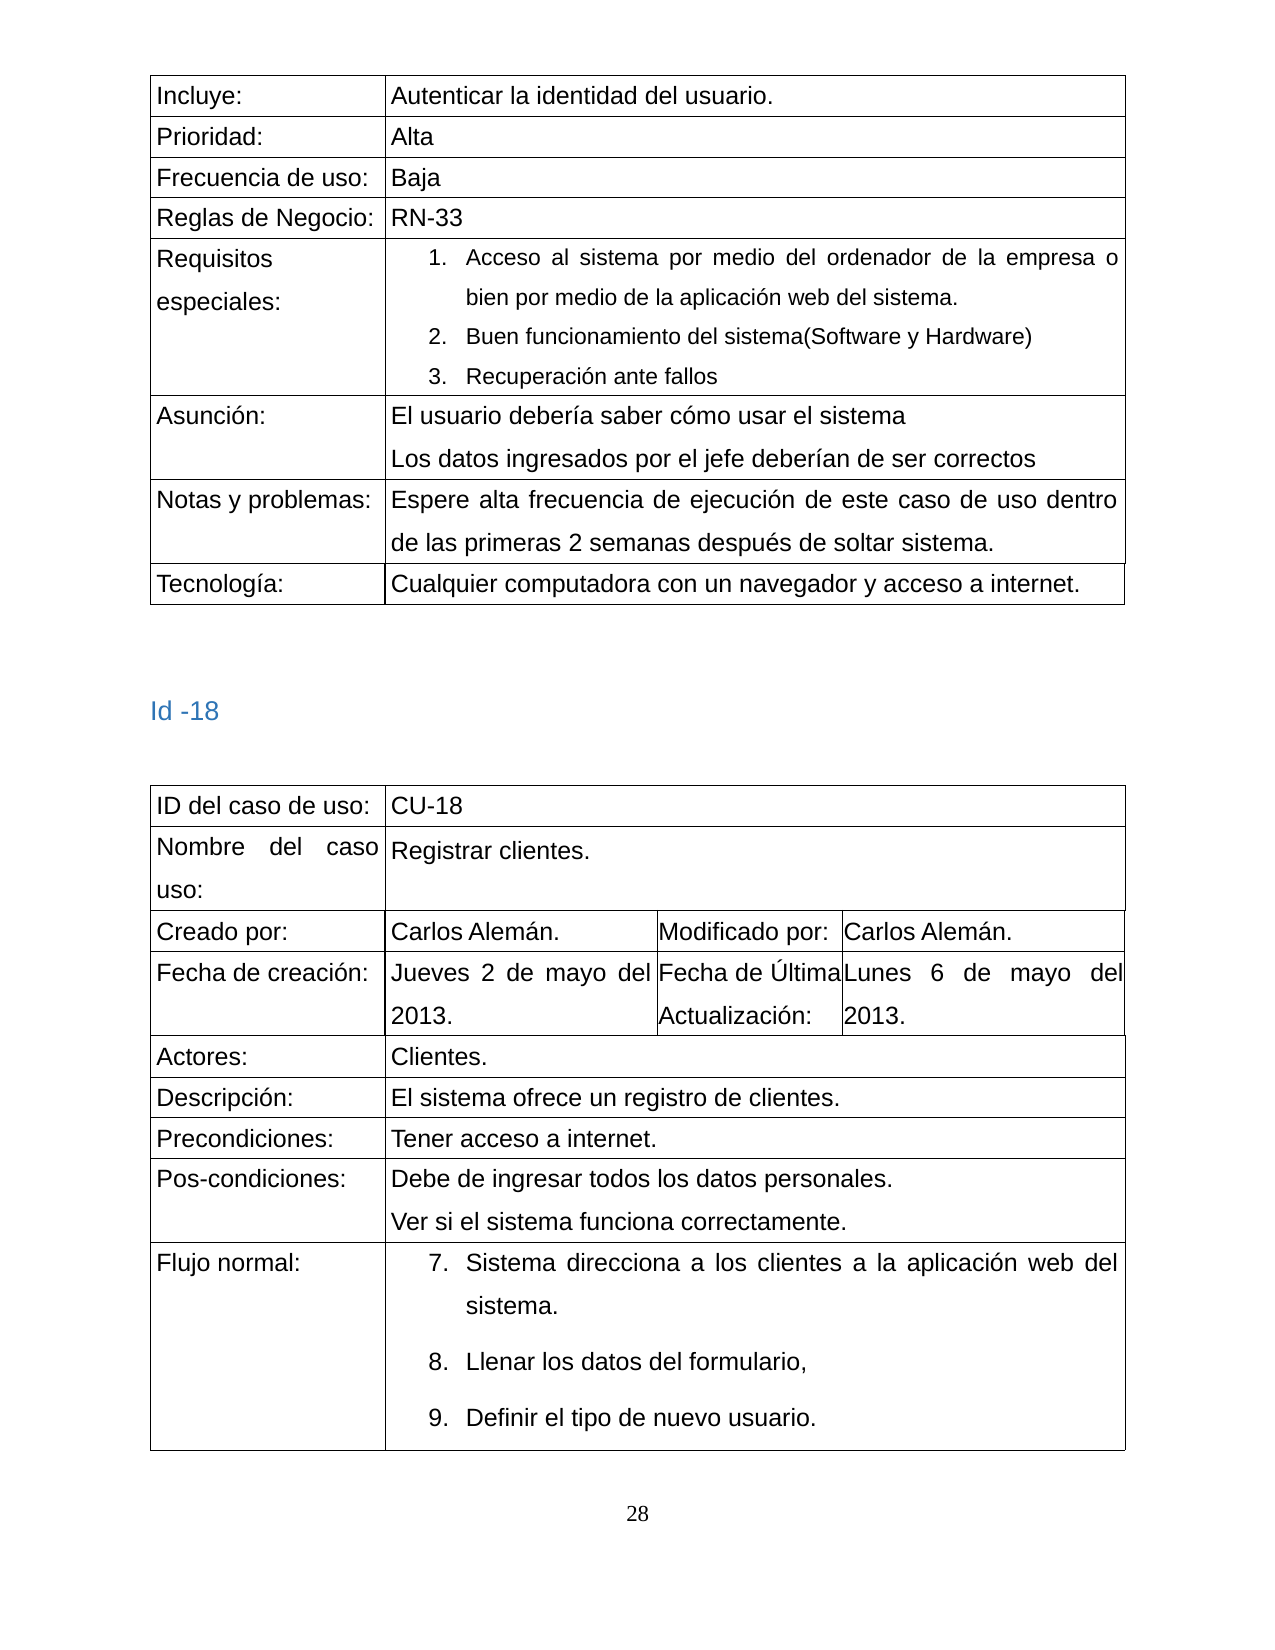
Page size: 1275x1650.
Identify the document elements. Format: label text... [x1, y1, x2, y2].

table_cell Cualquier computadora con un navegador y acceso a internet. [386, 564, 1124, 604]
table_cell Sistema direcciona a los clientes a la aplicación web del sistema. Llenar los datos del formulario, Definir el tipo de nuevo usuario. El usuario procede a guardar los datos en el sistema. El sistema valida que los datos ingresados no tengan errores en el formado de la información. El sistema despliega un mensaje advertencia. El sistema registra el nuevo usuario. El sistema muestra el mensaje indicando que el registro fue exitoso. [386, 1243, 1125, 1449]
table_cell Clientes. [386, 1036, 1125, 1077]
subtitle Id -18 [150, 695, 1125, 726]
table_cell Fecha de creación: [151, 952, 384, 1035]
table_cell Flujo normal: [151, 1243, 385, 1449]
table_cell Jueves 2 de mayo del 2013. [386, 952, 657, 1035]
table_cell Nombre del caso uso: [151, 827, 385, 910]
table_cell Espere alta frecuencia de ejecución de este caso de uso dentro de las primeras 2 semanas después de soltar sistema. [386, 480, 1125, 562]
table_cell Prioridad: [151, 117, 385, 156]
table_cell Asunción: [151, 396, 385, 478]
table_cell Modificado por: [658, 911, 842, 951]
table_cell Fecha de Última Actualización: [658, 952, 842, 1035]
table_cell Tener acceso a internet. [386, 1118, 1125, 1158]
table_cell Lunes 6 de mayo del 2013. [843, 952, 1124, 1035]
table_cell Reglas de Negocio: [151, 198, 385, 238]
table_cell Precondiciones: [151, 1118, 385, 1158]
table_cell Autenticar la identidad del usuario. [386, 76, 1125, 116]
table_cell Requisitos especiales: [151, 239, 385, 395]
table_cell Alta [386, 117, 1125, 156]
table_cell Pos-condiciones: [151, 1159, 385, 1242]
table_cell Debe de ingresar todos los datos personales. Ver si el sistema funciona correctamente. [386, 1159, 1125, 1242]
table_cell Baja [386, 158, 1125, 197]
table_cell Creado por: [151, 911, 384, 951]
table_cell Acceso al sistema por medio del ordenador de la empresa o bien por medio de la aplicación web del sistema. Buen funcionamiento del sistema(Software y Hardware) Recuperación ante fallos [386, 239, 1125, 395]
table_header CU-18 [386, 786, 1125, 826]
table_cell Carlos Alemán. [386, 911, 657, 951]
table_cell Actores: [151, 1036, 385, 1077]
table_cell Frecuencia de uso: [151, 158, 385, 197]
table_cell Notas y problemas: [151, 480, 385, 562]
table_cell Tecnología: [151, 564, 384, 604]
table_cell Descripción: [151, 1078, 385, 1117]
table_cell El usuario debería saber cómo usar el sistema Los datos ingresados por el jefe deberían de ser correctos [386, 396, 1125, 478]
table_cell El sistema ofrece un registro de clientes. [386, 1078, 1125, 1117]
table_cell Registrar clientes. [386, 827, 1125, 910]
table_cell Carlos Alemán. [843, 911, 1124, 951]
table_cell RN-33 [386, 198, 1125, 238]
table_header ID del caso de uso: [151, 786, 385, 826]
table_cell Incluye: [151, 76, 385, 116]
